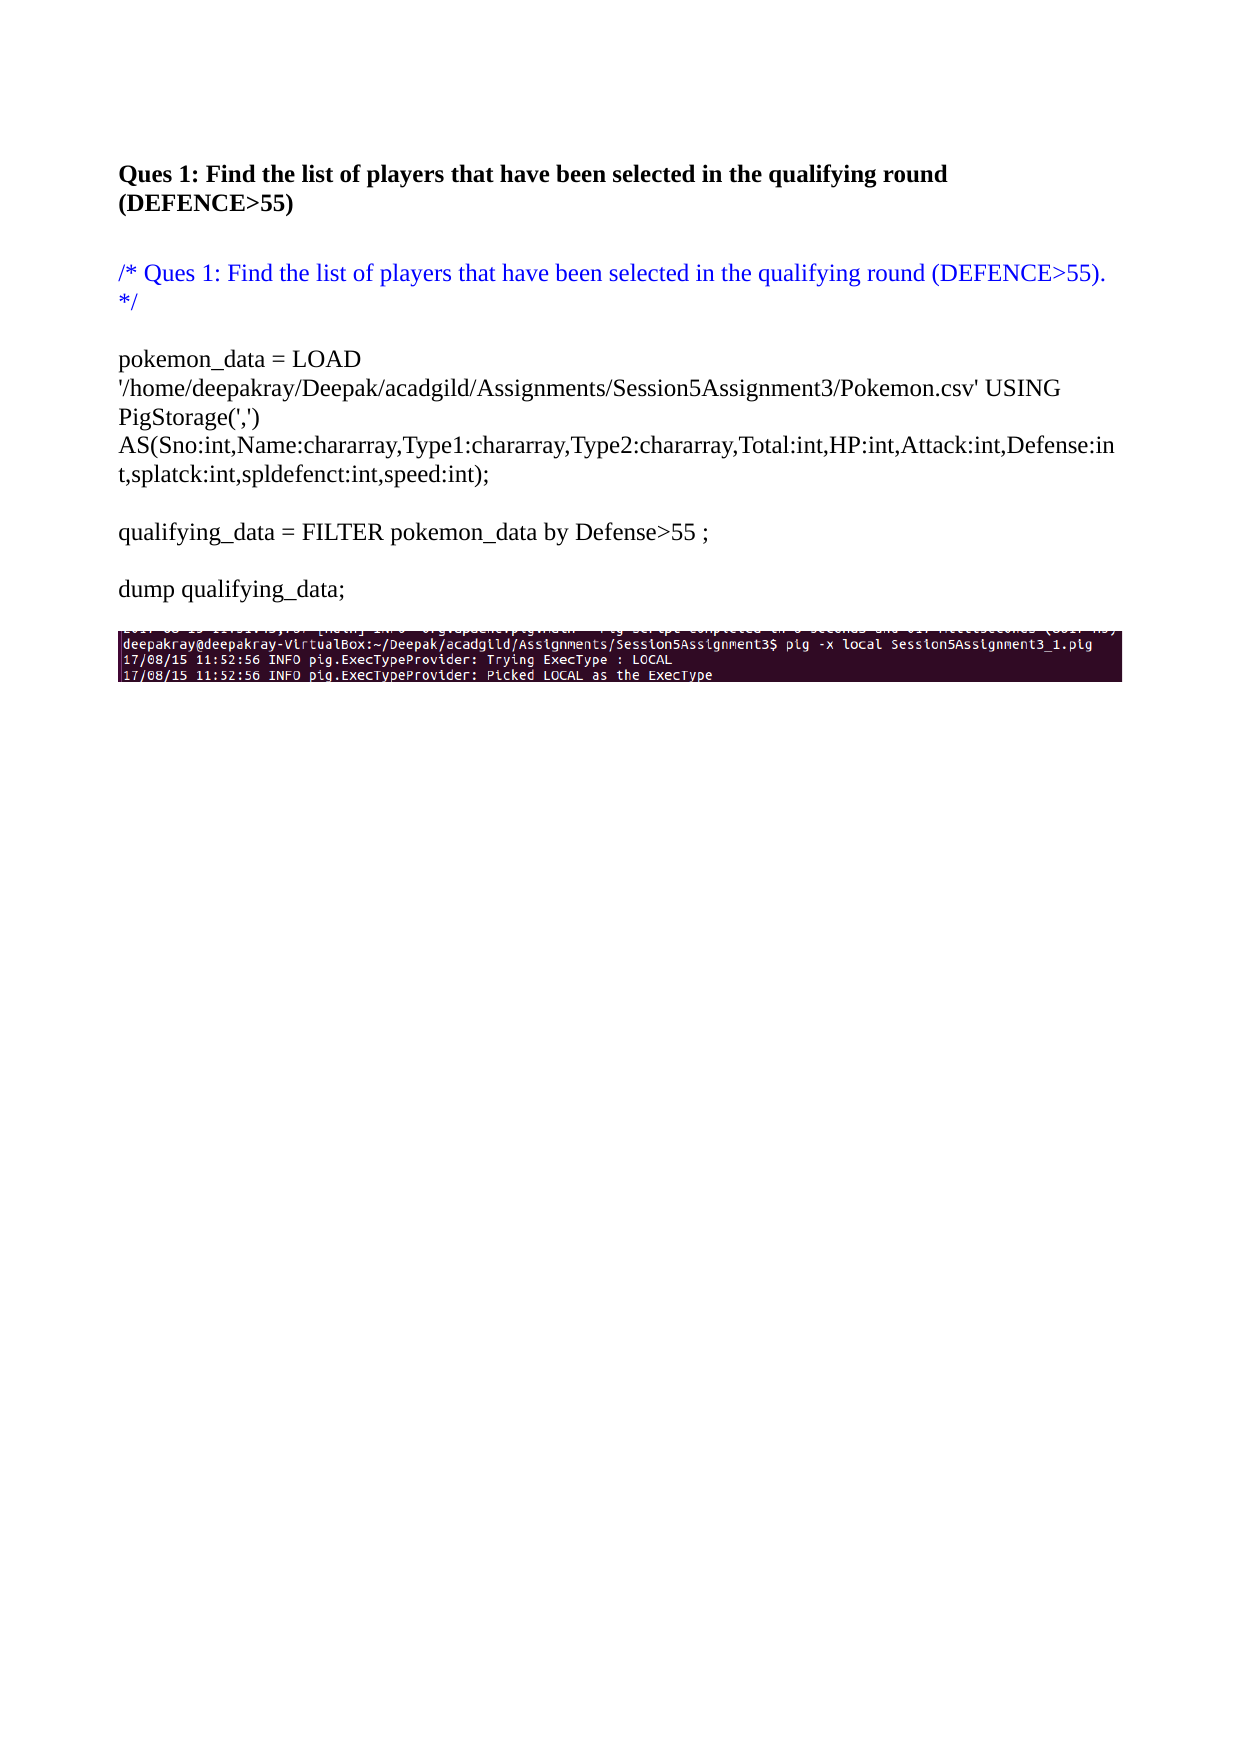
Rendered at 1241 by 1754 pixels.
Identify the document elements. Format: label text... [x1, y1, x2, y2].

text dump qualifying_data; [118, 574, 1122, 603]
text pokemon_data = LOAD '/home/deepakray/Deepak/acadgild/Assignments/Session5Assignment3/Pokemon.csv' USING PigStorage(',') AS(Sno:int,Name:chararray,Type1:chararray,Type2:chararray,Total:int,HP:int,Attack:int,Defense:int,splatck:int,spldefenct:int,speed:int); [118, 344, 1122, 488]
text qualifying_data = FILTER pokemon_data by Defense>55 ; [118, 517, 1122, 546]
picture [118, 631, 1123, 682]
text /* Ques 1: Find the list of players that have been selected in the qualifying round (DEFENCE>55). */ [118, 258, 1122, 316]
subtitle Ques 1: Find the list of players that have been selected in the qualifying round (DEFENCE>55) [118, 159, 1122, 217]
